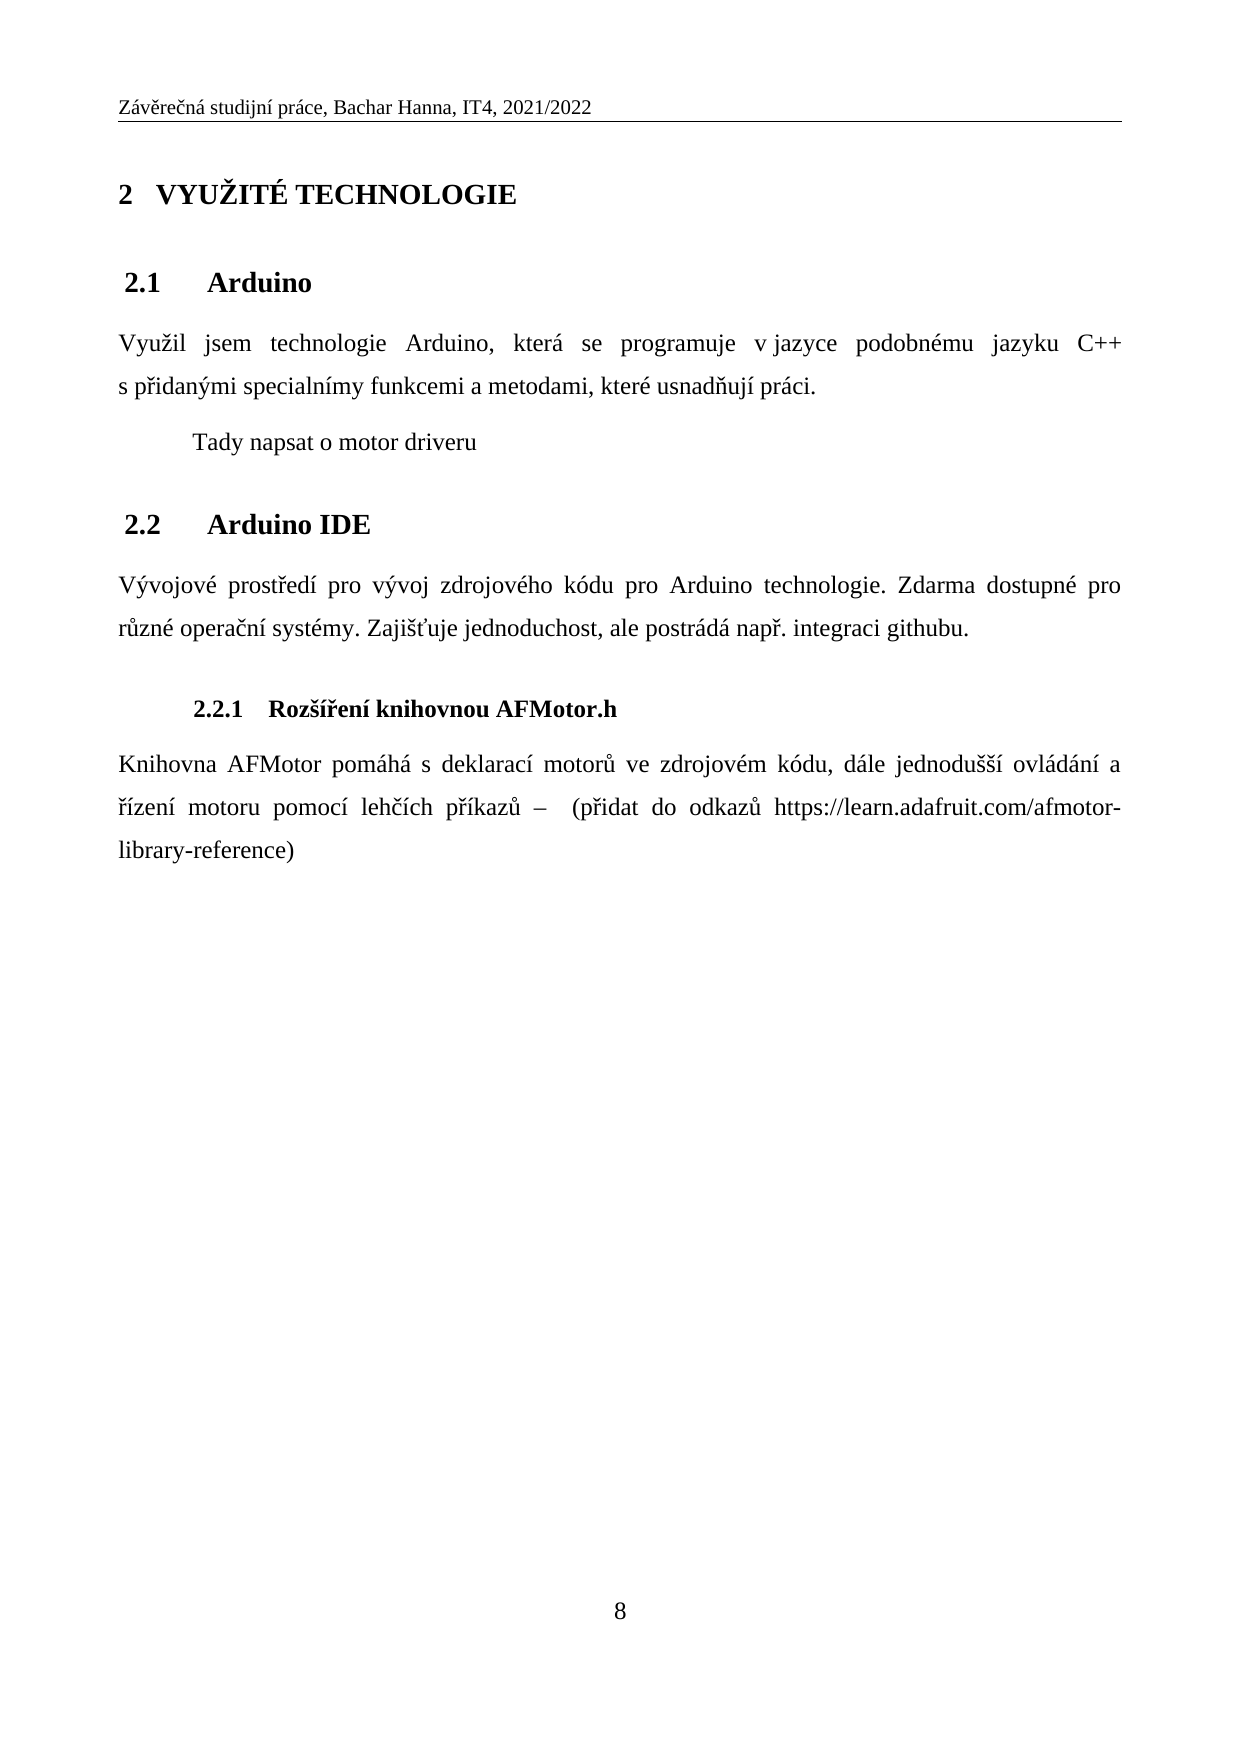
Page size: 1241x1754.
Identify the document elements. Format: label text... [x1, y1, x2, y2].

text Tady napsat o motor driveru [118, 427, 1122, 455]
text Vývojové prostředí pro vývoj zdrojového kódu pro Arduino technologie. Zdarma dostupné pro různé operační systémy. Zajišťuje jednoduchost, ale postrádá např. integraci githubu. [118, 570, 1122, 642]
subtitle Rozšíření knihovnou AFMotor.h [193, 694, 1122, 722]
text Knihovna AFMotor pomáhá s deklarací motorů ve zdrojovém kódu, dále jednodušší ovládání a řízení motoru pomocí lehčích příkazů – (přidat do odkazů https://learn.adafruit.com/afmotor-library-reference) [118, 749, 1122, 864]
subtitle Využité technologie [118, 177, 1122, 211]
text Využil jsem technologie Arduino, která se programuje v jazyce podobnému jazyku C++ s přidanými specialnímy funkcemi a metodami, které usnadňují práci. [118, 328, 1122, 400]
subtitle Arduino IDE [124, 507, 1122, 541]
subtitle Arduino [124, 265, 1122, 298]
